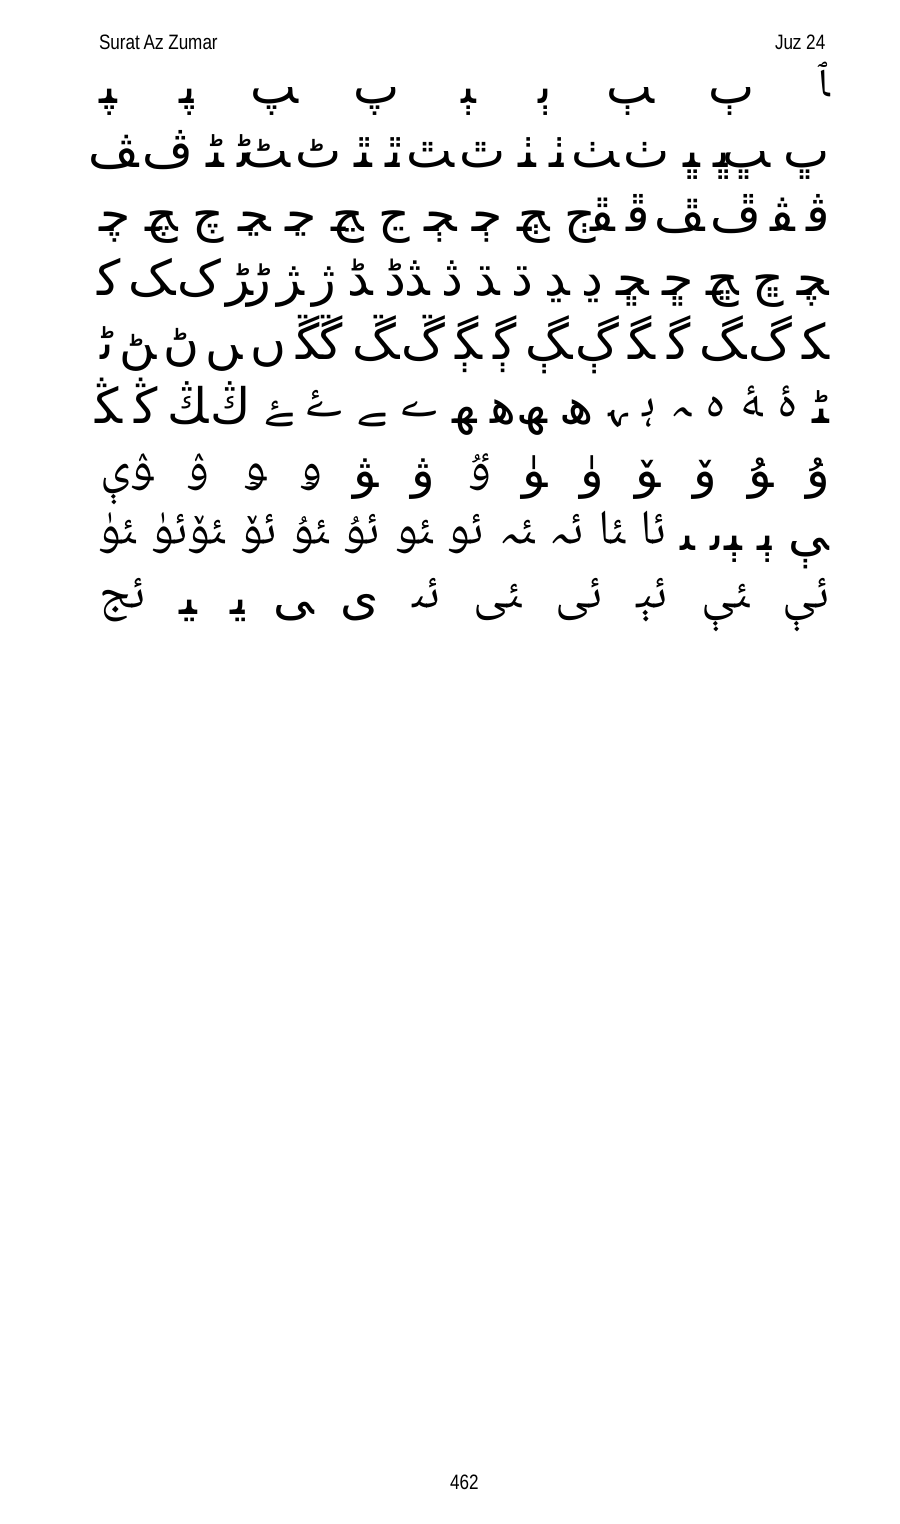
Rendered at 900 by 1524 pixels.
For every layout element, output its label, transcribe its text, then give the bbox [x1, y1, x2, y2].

text ﭚ ﭛﭜ ﭝ ﭞ ﭟ ﭠ ﭡ ﭢ ﭣ ﭤ ﭥ ﭦ ﭧﭨ ﭩ ﭪ ﭫ ﭬ ﭭ ﭮ ﭯ ﭰ ﭱﭲ ﭳ ﭴ ﭵ ﭶ ﭷ ﭸ ﭹ ﭺ ﭻ ﭼ ﭽ ﭾ ﭿ ﮀ ﮁ ﮂ ﮃ ﮄ ﮅ ﮆ ﮇﮈ ﮉ ﮊ ﮋ ﮌﮍ ﮎ ﮏ ﮐ ﮑ ﮒ ﮓ ﮔ ﮕ ﮖ ﮗ ﮘ ﮙ ﮚ ﮛ ﮜﮝ ﮞ ﮟ ﮠ ﮡ ﮢ ﮣ ﮤ ﮥ ﮦ ﮧ ﮨ ﮩ ﮪ ﮫﮬ ﮭ ﮮ ﮯ ﮰ ﮱ ﯓ ﯔ ﯕ ﯖ ﯗ ﯘ ﯙ ﯚ ﯛ ﯜ ﯝ ﯞ ﯟ ﯠ ﯡ ﯢ ﯣﯤ [99, 124, 829, 507]
text ﯥ ﯦ ﯧﯨ ﯩ ﯪ ﯫ ﯬ ﯭ ﯮ ﯯ ﯰ ﯱ ﯲ ﯳﯴ ﯵ ﯶ ﯷ ﯸ ﯹ ﯺ ﯻ ﯼ ﯽ ﯾ ﯿ ﰀ [99, 507, 829, 635]
text ﭑ ﭒ ﭓ ﭔ ﭕ ﭖ ﭗ ﭘ ﭙ [99, 60, 829, 124]
